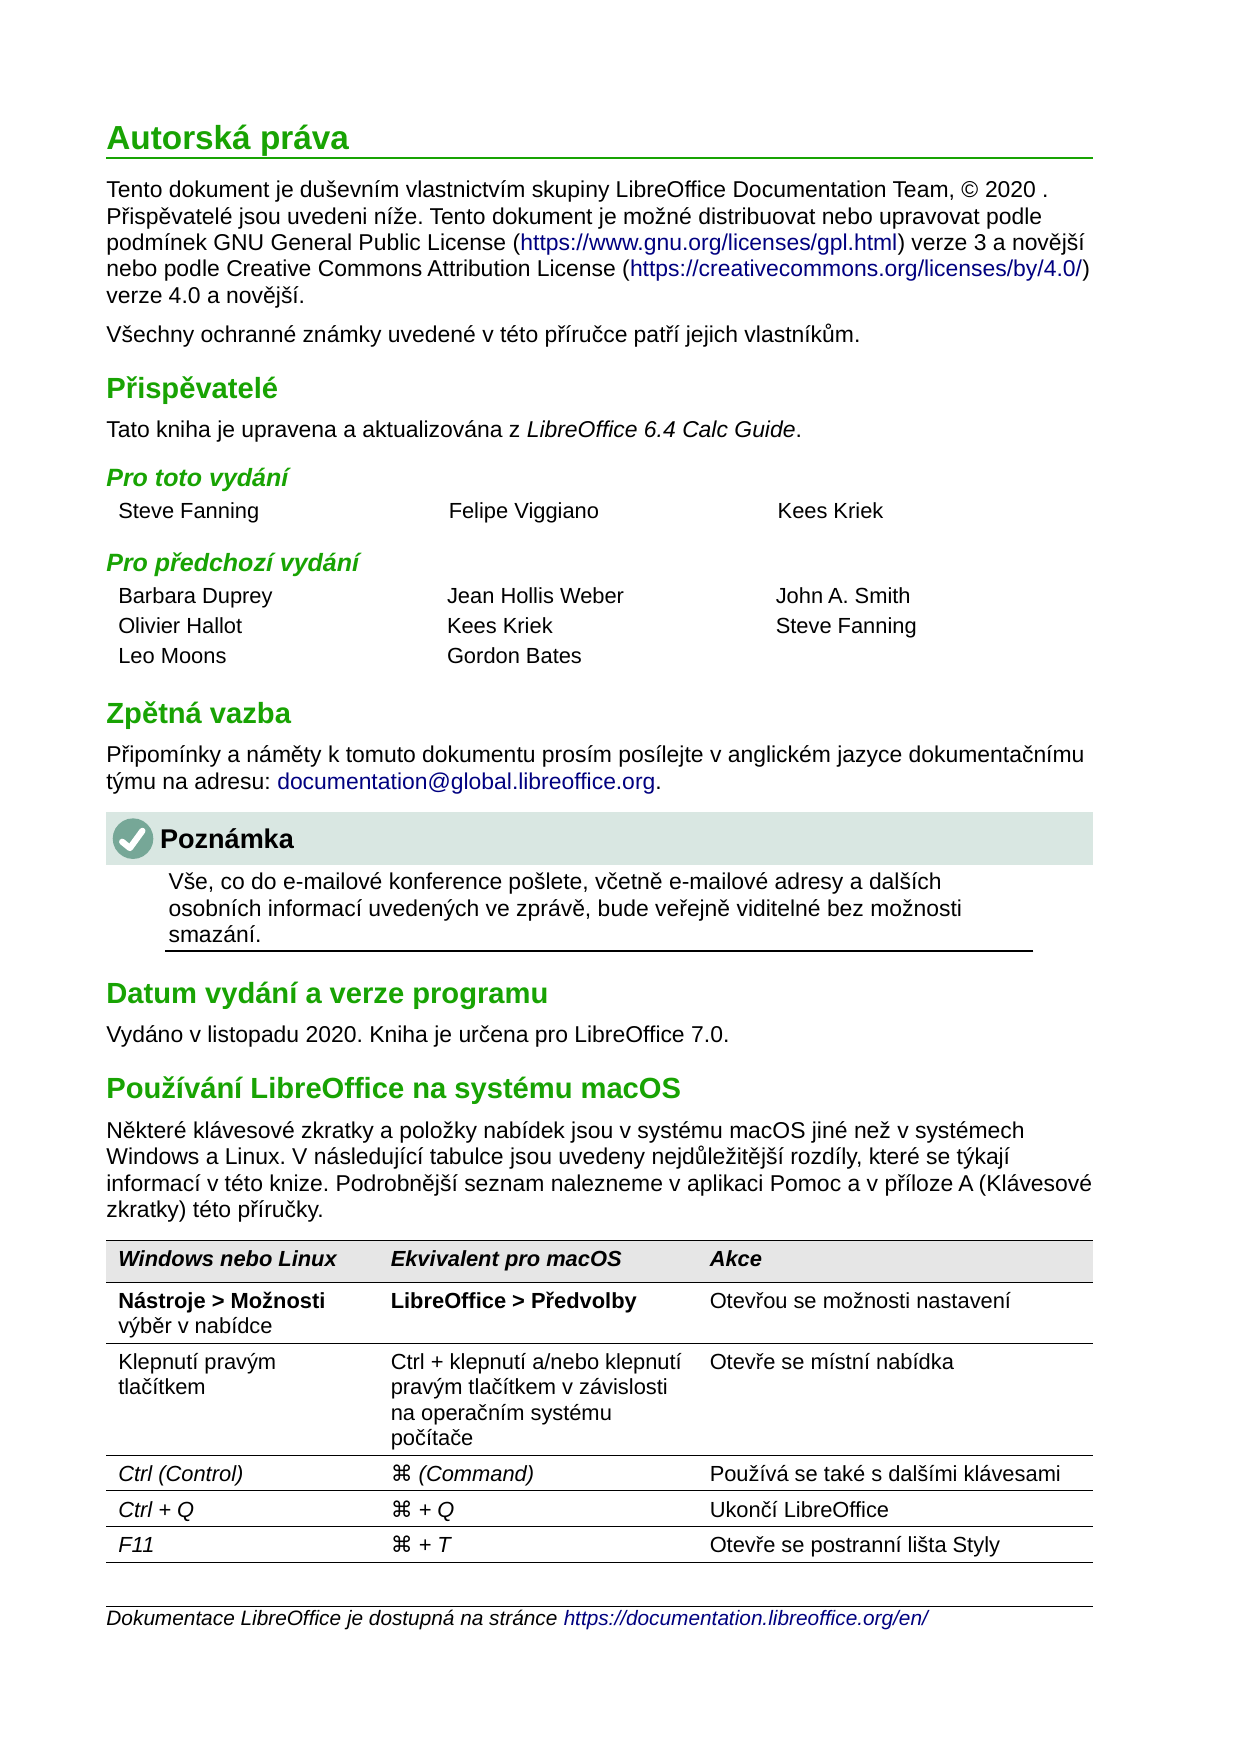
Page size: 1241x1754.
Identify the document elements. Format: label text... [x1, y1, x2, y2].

table_cell Ukončí LibreOffice [698, 1491, 1093, 1526]
subtitle Používání LibreOffice na systému macOS [106, 1071, 1093, 1105]
table_header Kees Kriek [766, 498, 1093, 527]
table_cell Otevře se místní nabídka [698, 1344, 1093, 1454]
table_cell Gordon Bates [435, 643, 764, 672]
text Některé klávesové zkratky a položky nabídek jsou v systému macOS jiné než v systémech Windows a Linux. V následující tabulce jsou uvedeny nejdůležitější rozdíly, které se týkají informací v této knize. Podrobnější seznam nalezneme v aplikaci Pomoc a v příloze A (Klávesové zkratky) této příručky. [106, 1117, 1093, 1222]
table_cell Leo Moons [106, 643, 435, 672]
table_header Akce [698, 1241, 1093, 1282]
table_cell Otevře se postranní lišta Styly [698, 1527, 1093, 1562]
subtitle Pro předchozí vydání [106, 548, 1093, 577]
table_header Ekvivalent pro macOS [379, 1241, 698, 1282]
table_cell Klepnutí pravým tlačítkem [106, 1344, 379, 1454]
text Tato kniha je upravena a aktualizována z LibreOffice 6.4 Calc Guide. [106, 416, 1093, 442]
text Všechny ochranné známky uvedené v této příručce patří jejich vlastníkům. [106, 321, 1093, 347]
text Tento dokument je duševním vlastnictvím skupiny LibreOffice Documentation Team, © 2020 . Přispěvatelé jsou uvedeni níže. Tento dokument je možné distribuovat nebo upravovat podle podmínek GNU General Public License (https://www.gnu.org/licenses/gpl.html) verze 3 a novější nebo podle Creative Commons Attribution License (https://creativecommons.org/licenses/by/4.0/) verze 4.0 a novější. [106, 176, 1093, 308]
table_cell ⌘ + Q [379, 1491, 698, 1526]
text Vše, co do e-mailové konference pošlete, včetně e-mailové adresy a dalších osobních informací uvedených ve zprávě, bude veřejně viditelné bez možnosti smazání. [165, 865, 1033, 950]
table_header Windows nebo Linux [106, 1241, 379, 1282]
table_cell Používá se také s dalšími klávesami [698, 1456, 1093, 1490]
table_cell LibreOffice > Předvolby [379, 1283, 698, 1343]
table_cell Olivier Hallot [106, 613, 435, 643]
table_header Barbara Duprey [106, 583, 435, 613]
table_cell Kees Kriek [435, 613, 764, 643]
subtitle Přispěvatelé [106, 371, 1093, 404]
table_cell Ctrl + klepnutí a/nebo klepnutí pravým tlačítkem v závislosti na operačním systému počítače [379, 1344, 698, 1454]
subtitle Pro toto vydání [106, 463, 1093, 492]
table_header Felipe Viggiano [437, 498, 766, 527]
table_header Jean Hollis Weber [435, 583, 764, 613]
text Připomínky a náměty k tomuto dokumentu prosím posílejte v anglickém jazyce dokumentačnímu týmu na adresu: documentation@global.libreoffice.org. [106, 741, 1093, 794]
subtitle Datum vydání a verze programu [106, 976, 1093, 1010]
table_cell [764, 643, 1093, 672]
table_cell ⌘ + T [379, 1527, 698, 1562]
table_cell Ctrl (Control) [106, 1456, 379, 1490]
subtitle Poznámka [106, 812, 1093, 865]
table_header Steve Fanning [106, 498, 437, 527]
text Vydáno v listopadu 2020. Kniha je určena pro LibreOffice 7.0. [106, 1021, 1093, 1048]
subtitle Autorská práva [106, 118, 1093, 157]
table_cell Ctrl + Q [106, 1491, 379, 1526]
table_cell ⌘ (Command) [379, 1456, 698, 1490]
table_cell F11 [106, 1527, 379, 1562]
table_header John A. Smith [764, 583, 1093, 613]
table_cell Nástroje > Možnosti výběr v nabídce [106, 1283, 379, 1343]
subtitle Zpětná vazba [106, 696, 1093, 730]
table_cell Steve Fanning [764, 613, 1093, 643]
table_cell Otevřou se možnosti nastavení [698, 1283, 1093, 1343]
